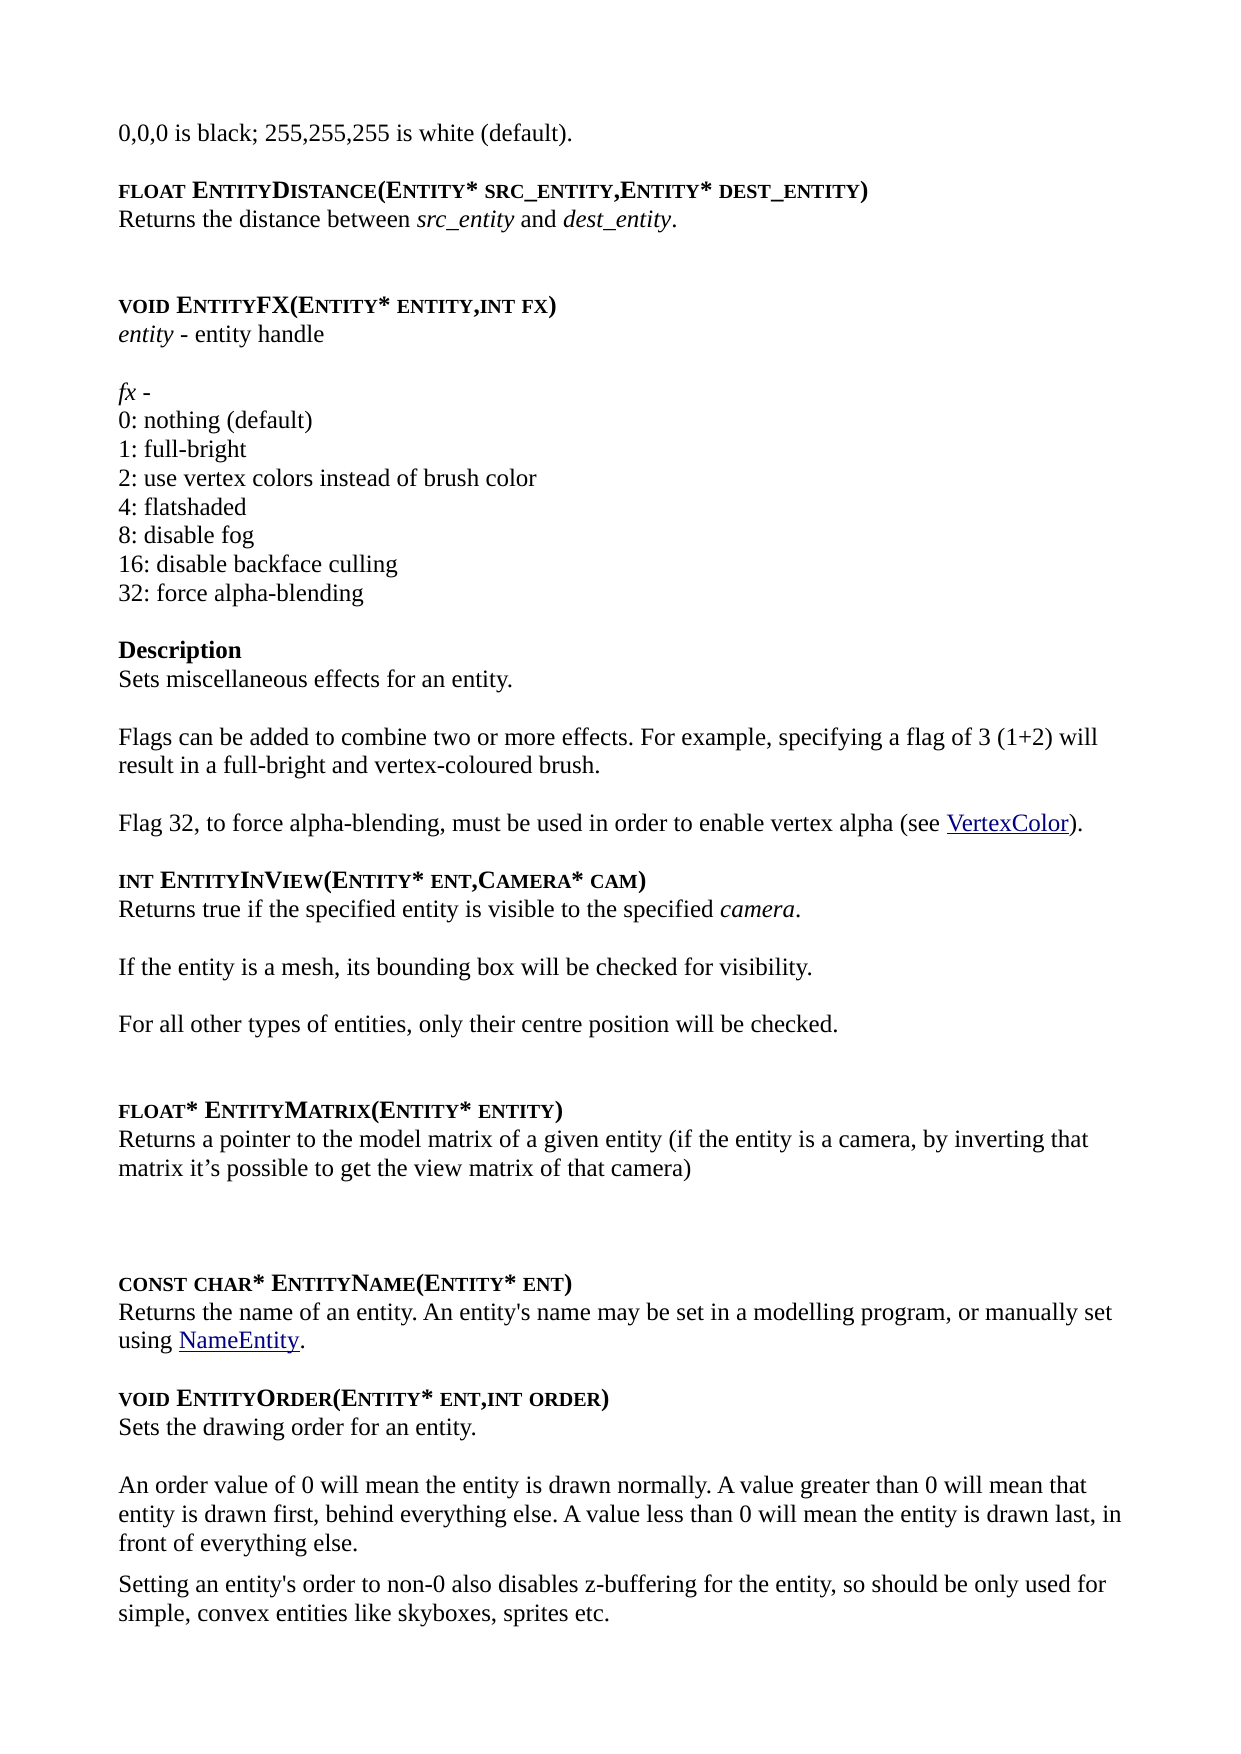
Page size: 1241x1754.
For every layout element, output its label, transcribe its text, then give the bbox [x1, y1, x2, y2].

text 0: nothing (default) [118, 406, 1122, 434]
text Sets the drawing order for an entity. [118, 1412, 1122, 1441]
text Description [118, 636, 1122, 664]
text 32: force alpha-blending [118, 578, 1122, 607]
text Sets miscellaneous effects for an entity. [118, 664, 1122, 693]
text Returns the distance between src_entity and dest_entity. [118, 204, 1122, 233]
text Setting an entity's order to non-0 also disables z-buffering for the entity, so should be only used for simple, convex entities like skyboxes, sprites etc. [118, 1569, 1122, 1626]
text 0,0,0 is black; 255,255,255 is white (default). [118, 118, 1122, 147]
text Flag 32, to force alpha-blending, must be used in order to enable vertex alpha (see VertexColor). [118, 808, 1122, 837]
text 2: use vertex colors instead of brush color [118, 463, 1122, 492]
text const char* EntityName(Entity* ent) [118, 1268, 1122, 1297]
text int EntityInView(Entity* ent,Camera* cam) [118, 866, 1122, 894]
text An order value of 0 will mean the entity is drawn normally. A value greater than 0 will mean that entity is drawn first, behind everything else. A value less than 0 will mean the entity is drawn last, in front of everything else. [118, 1470, 1122, 1556]
text Returns true if the specified entity is visible to the specified camera. If the entity is a mesh, its bounding box will be checked for visibility. For all other types of entities, only their centre position will be checked. [118, 894, 1122, 1038]
text void EntityOrder(Entity* ent,int order) [118, 1383, 1122, 1412]
text 8: disable fog [118, 521, 1122, 549]
text Returns a pointer to the model matrix of a given entity (if the entity is a camera, by inverting that matrix it’s possible to get the view matrix of that camera) [118, 1124, 1122, 1182]
text 1: full-bright [118, 434, 1122, 463]
text 16: disable backface culling [118, 549, 1122, 578]
text 4: flatshaded [118, 492, 1122, 521]
text float EntityDistance(Entity* src_entity,Entity* dest_entity) [118, 176, 1122, 204]
text Flags can be added to combine two or more effects. For example, specifying a flag of 3 (1+2) will result in a full-bright and vertex-coloured brush. [118, 722, 1122, 779]
text entity - entity handle [118, 319, 1122, 348]
text void EntityFX(Entity* entity,int fx) [118, 291, 1122, 319]
text Returns the name of an entity. An entity's name may be set in a modelling program, or manually set using NameEntity. [118, 1297, 1122, 1354]
text float* EntityMatrix(Entity* entity) [118, 1096, 1122, 1124]
text fx - [118, 377, 1122, 406]
